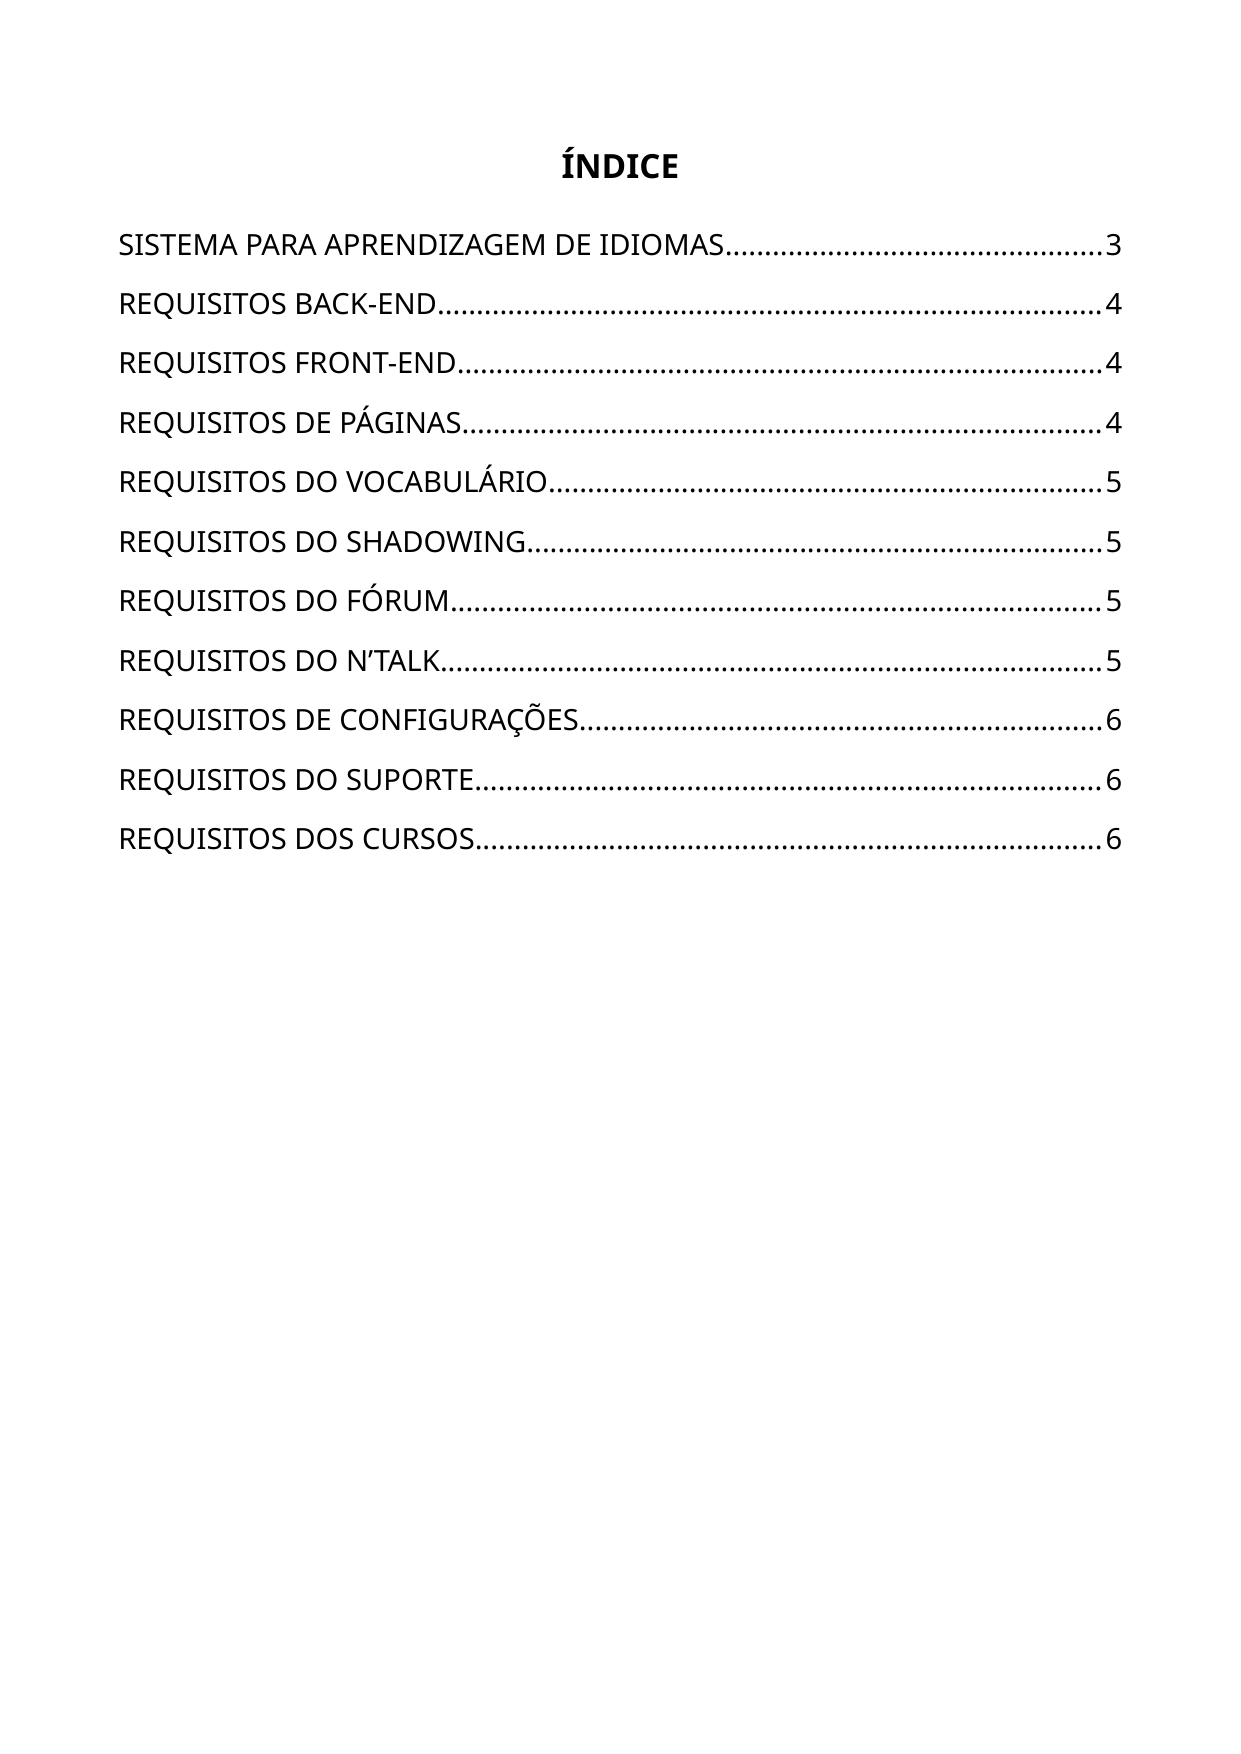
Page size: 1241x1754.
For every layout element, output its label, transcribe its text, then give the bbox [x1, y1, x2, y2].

text REQUISITOS DO FÓRUM 5 [118, 581, 1122, 620]
text REQUISITOS DOS CURSOS 6 [118, 818, 1122, 858]
text SISTEMA PARA APRENDIZAGEM DE IDIOMAS 3 [118, 224, 1122, 263]
text REQUISITOS DE CONFIGURAÇÕES 6 [118, 699, 1122, 739]
text REQUISITOS DO VOCABULÁRIO 5 [118, 462, 1122, 501]
text REQUISITOS DE PÁGINAS 4 [118, 402, 1122, 442]
text REQUISITOS DO N’TALK 5 [118, 640, 1122, 680]
text REQUISITOS FRONT-END 4 [118, 343, 1122, 382]
text REQUISITOS DO SUPORTE 6 [118, 759, 1122, 799]
text REQUISITOS DO SHADOWING 5 [118, 521, 1122, 561]
text REQUISITOS BACK-END 4 [118, 283, 1122, 323]
subtitle ÍNDICE [118, 143, 1122, 188]
